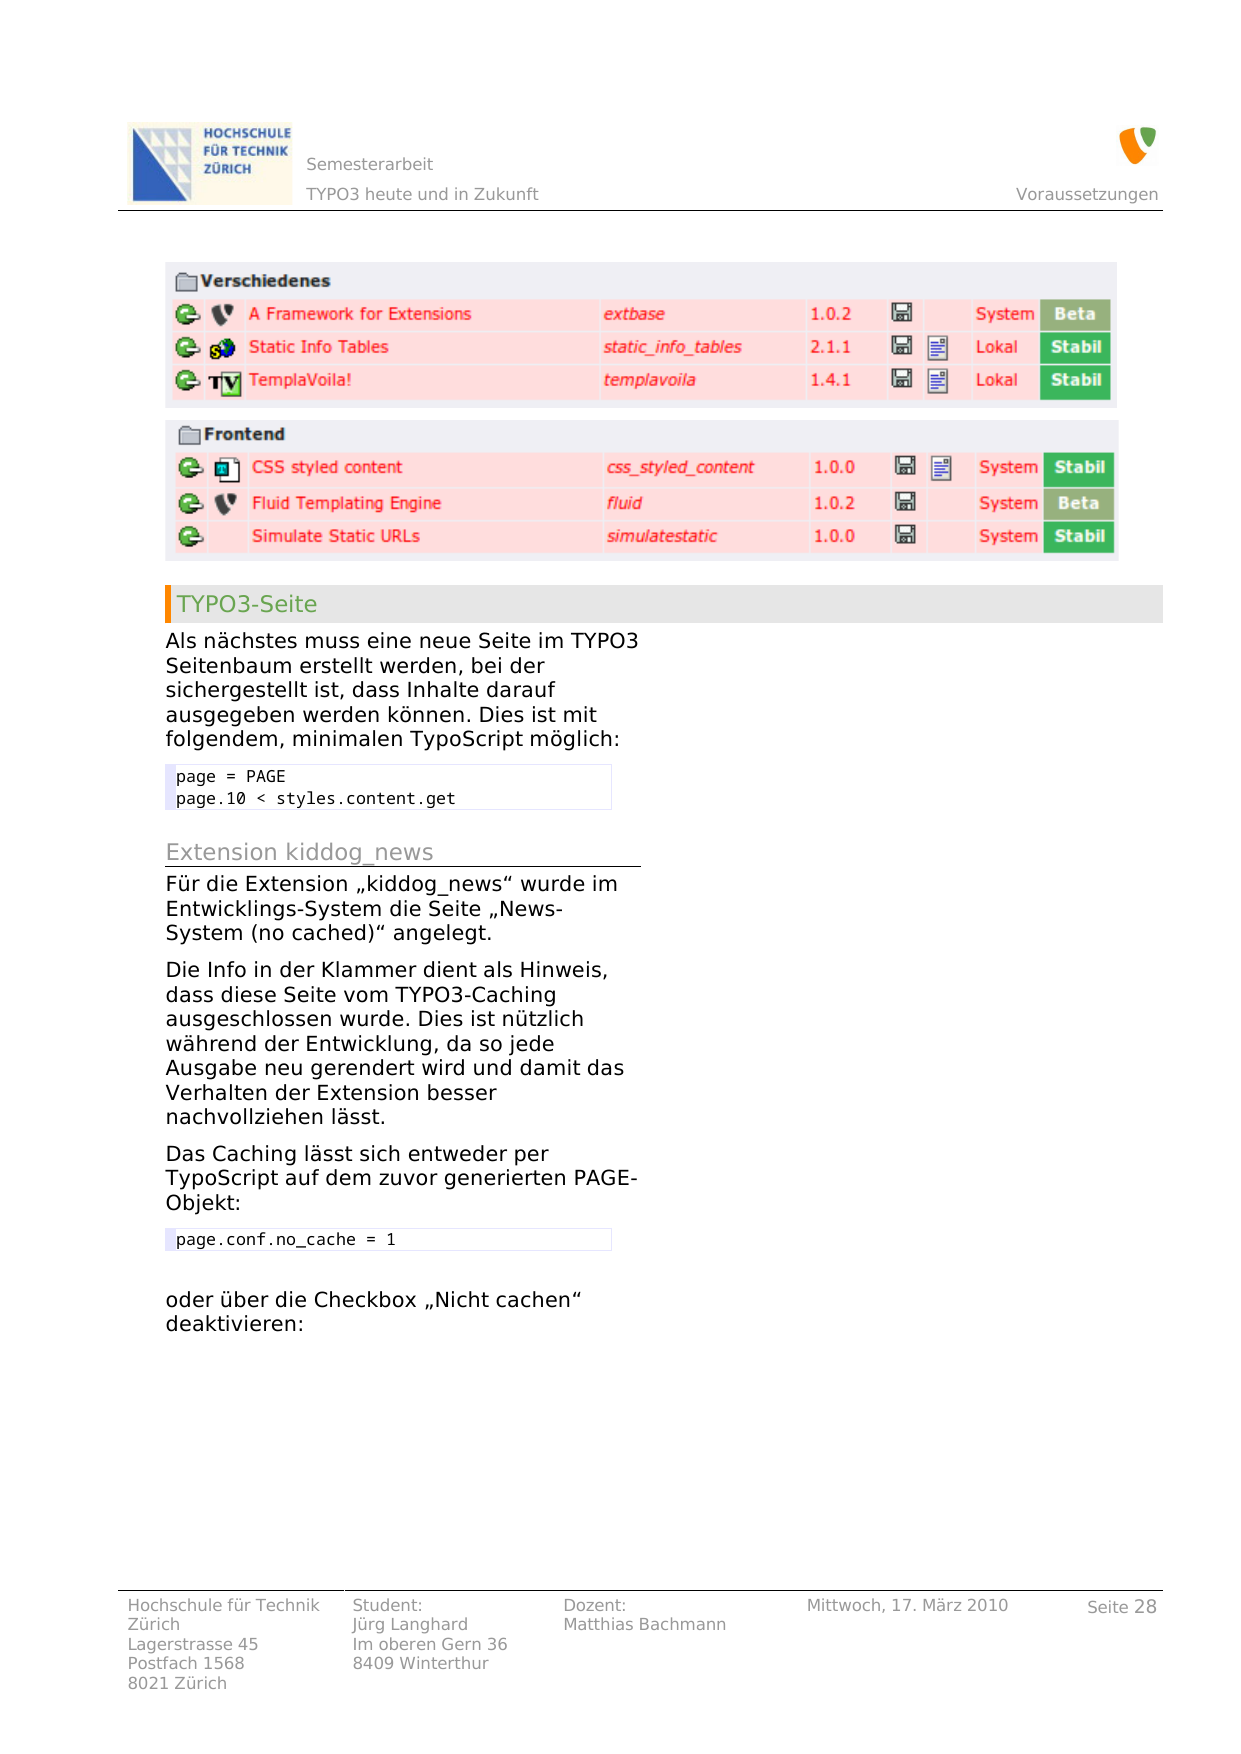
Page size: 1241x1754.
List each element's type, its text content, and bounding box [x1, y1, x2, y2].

text page = PAGE page.10 < styles.content.get [176, 765, 611, 809]
picture [165, 420, 1119, 561]
text oder über die Checkbox „Nicht cachen“ deaktivieren: [165, 1287, 641, 1336]
picture [165, 262, 1117, 408]
text Als nächstes muss eine neue Seite im TYPO3 Seitenbaum erstellt werden, bei der sichergestellt ist, dass Inhalte darauf ausgegeben werden können. Dies ist mit folgendem, minimalen TypoScript möglich: [165, 629, 641, 752]
text Die Info in der Klammer dient als Hinweis, dass diese Seite vom TYPO3-Caching ausgeschlossen wurde. Dies ist nützlich während der Entwicklung, da so jede Ausgabe neu gerendert wird und damit das Verhalten der Extension besser nachvollziehen lässt. [165, 958, 641, 1129]
text Für die Extension „kiddog_news“ wurde im Entwicklings-System die Seite „News-System (no cached)“ angelegt. [165, 872, 641, 946]
text page.conf.no_cache = 1 [176, 1229, 611, 1250]
picture [1116, 125, 1159, 166]
text Das Caching lässt sich entweder per TypoScript auf dem zuvor generierten PAGE-Objekt: [165, 1142, 641, 1215]
picture [127, 122, 293, 205]
subtitle TYPO3-Seite [171, 585, 1163, 623]
subtitle Extension kiddog_news [165, 839, 641, 866]
